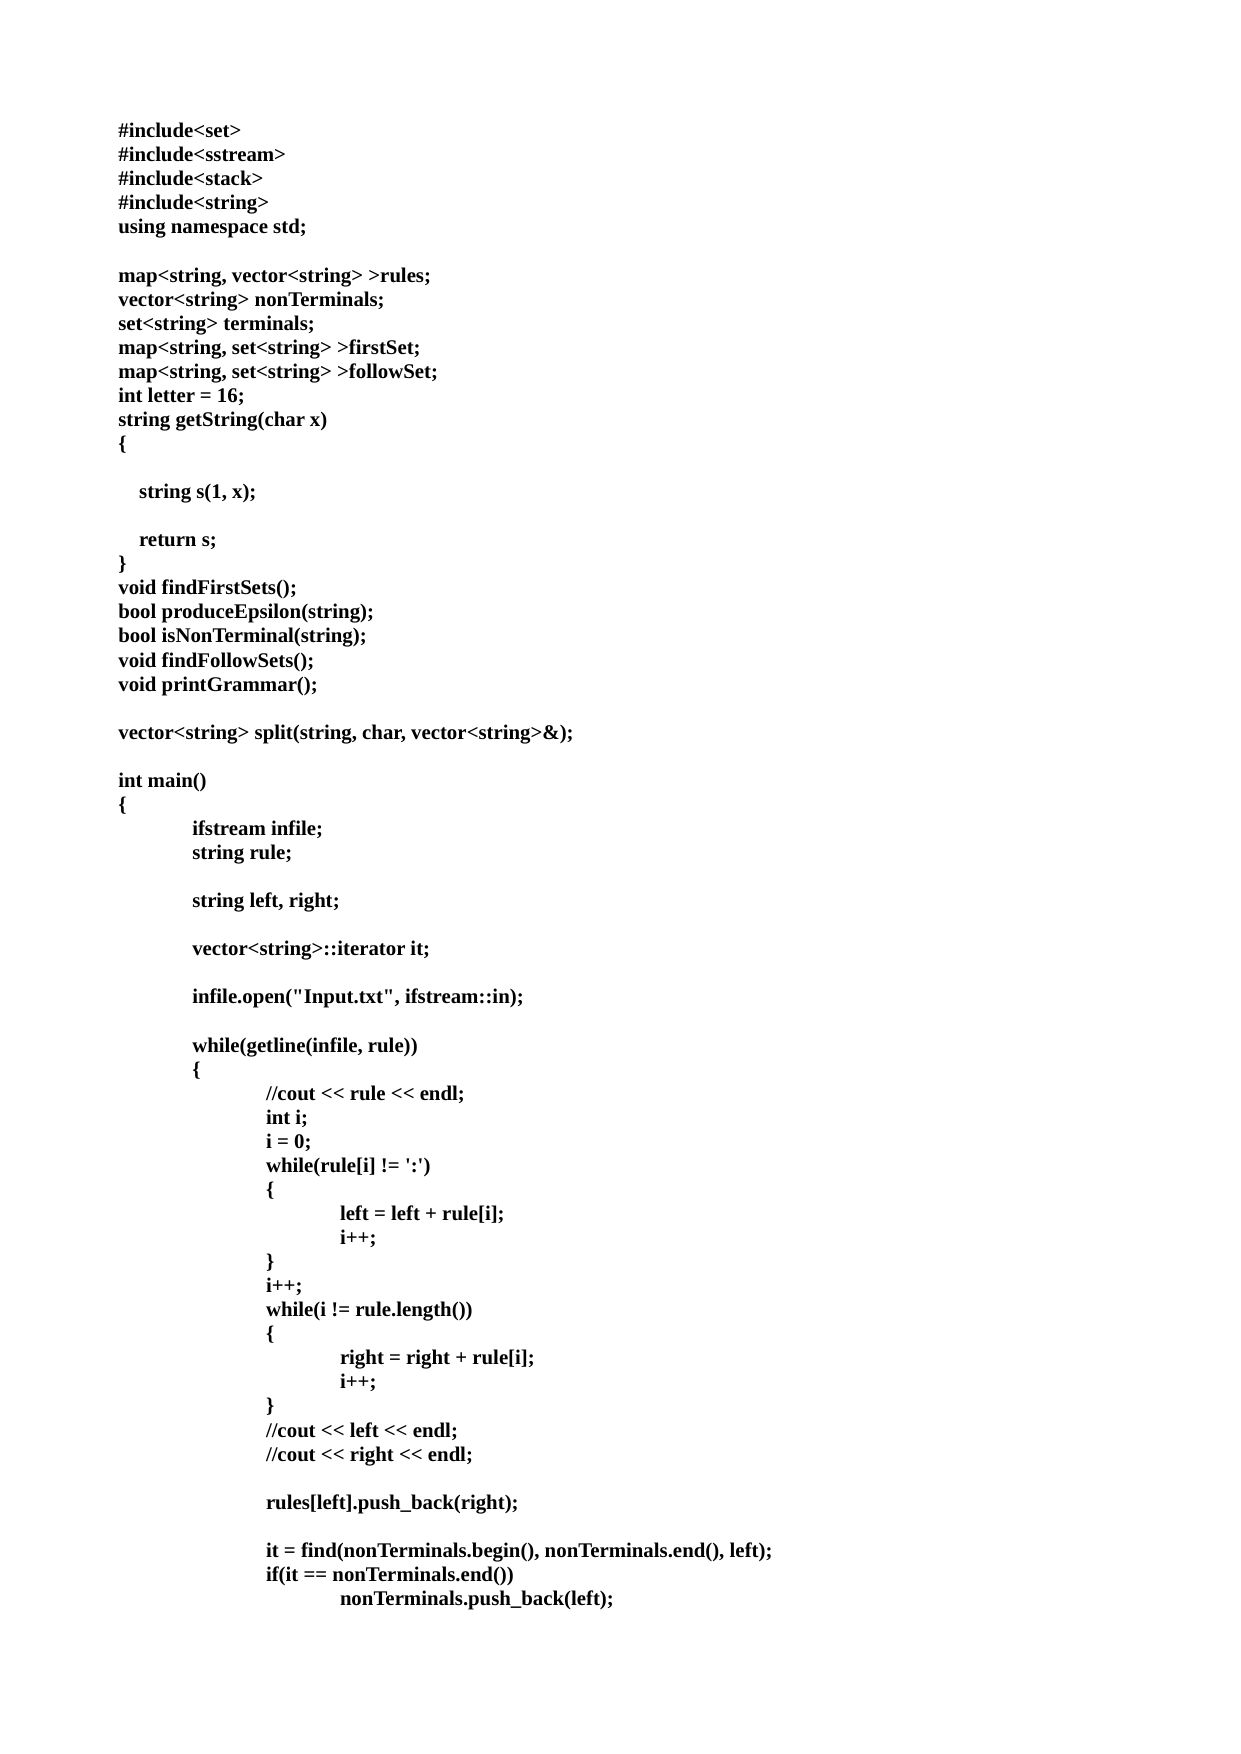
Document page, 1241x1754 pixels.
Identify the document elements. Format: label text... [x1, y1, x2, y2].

text return s; [118, 527, 1122, 551]
text { [118, 1321, 1122, 1345]
text while(i != rule.length()) [118, 1297, 1122, 1321]
text int letter = 16; [118, 383, 1122, 407]
text void findFollowSets(); [118, 647, 1122, 672]
text vector<string> split(string, char, vector<string>&); [118, 720, 1122, 744]
text #include<string> [118, 190, 1122, 214]
text infile.open("Input.txt", ifstream::in); [118, 984, 1122, 1008]
text while(getline(infile, rule)) [118, 1032, 1122, 1057]
text map<string, set<string> >followSet; [118, 359, 1122, 383]
text } [118, 551, 1122, 575]
text //cout << left << endl; [118, 1417, 1122, 1442]
text using namespace std; [118, 214, 1122, 238]
text { [118, 1057, 1122, 1081]
text } [118, 1393, 1122, 1417]
text string s(1, x); [118, 479, 1122, 503]
text void printGrammar(); [118, 672, 1122, 696]
text vector<string> nonTerminals; [118, 287, 1122, 311]
text string getString(char x) [118, 407, 1122, 431]
text { [118, 792, 1122, 816]
text if(it == nonTerminals.end()) [118, 1562, 1122, 1586]
text nonTerminals.push_back(left); [118, 1586, 1122, 1610]
text } [118, 1249, 1122, 1273]
text map<string, set<string> >firstSet; [118, 335, 1122, 359]
text string rule; [118, 840, 1122, 864]
text //cout << right << endl; [118, 1442, 1122, 1466]
text ifstream infile; [118, 816, 1122, 840]
text int main() [118, 768, 1122, 792]
text { [118, 1177, 1122, 1201]
text #include<sstream> [118, 142, 1122, 166]
text i++; [118, 1273, 1122, 1297]
text void findFirstSets(); [118, 575, 1122, 599]
text vector<string>::iterator it; [118, 936, 1122, 960]
text rules[left].push_back(right); [118, 1490, 1122, 1514]
text i++; [118, 1225, 1122, 1249]
text bool isNonTerminal(string); [118, 623, 1122, 647]
text left = left + rule[i]; [118, 1201, 1122, 1225]
text { [118, 431, 1122, 455]
text map<string, vector<string> >rules; [118, 262, 1122, 287]
text bool produceEpsilon(string); [118, 599, 1122, 623]
text string left, right; [118, 888, 1122, 912]
text i++; [118, 1369, 1122, 1393]
text it = find(nonTerminals.begin(), nonTerminals.end(), left); [118, 1538, 1122, 1562]
text i = 0; [118, 1129, 1122, 1153]
text while(rule[i] != ':') [118, 1153, 1122, 1177]
text right = right + rule[i]; [118, 1345, 1122, 1369]
text //cout << rule << endl; [118, 1081, 1122, 1105]
text set<string> terminals; [118, 311, 1122, 335]
text #include<stack> [118, 166, 1122, 190]
text int i; [118, 1105, 1122, 1129]
text #include<set> [118, 118, 1122, 142]
